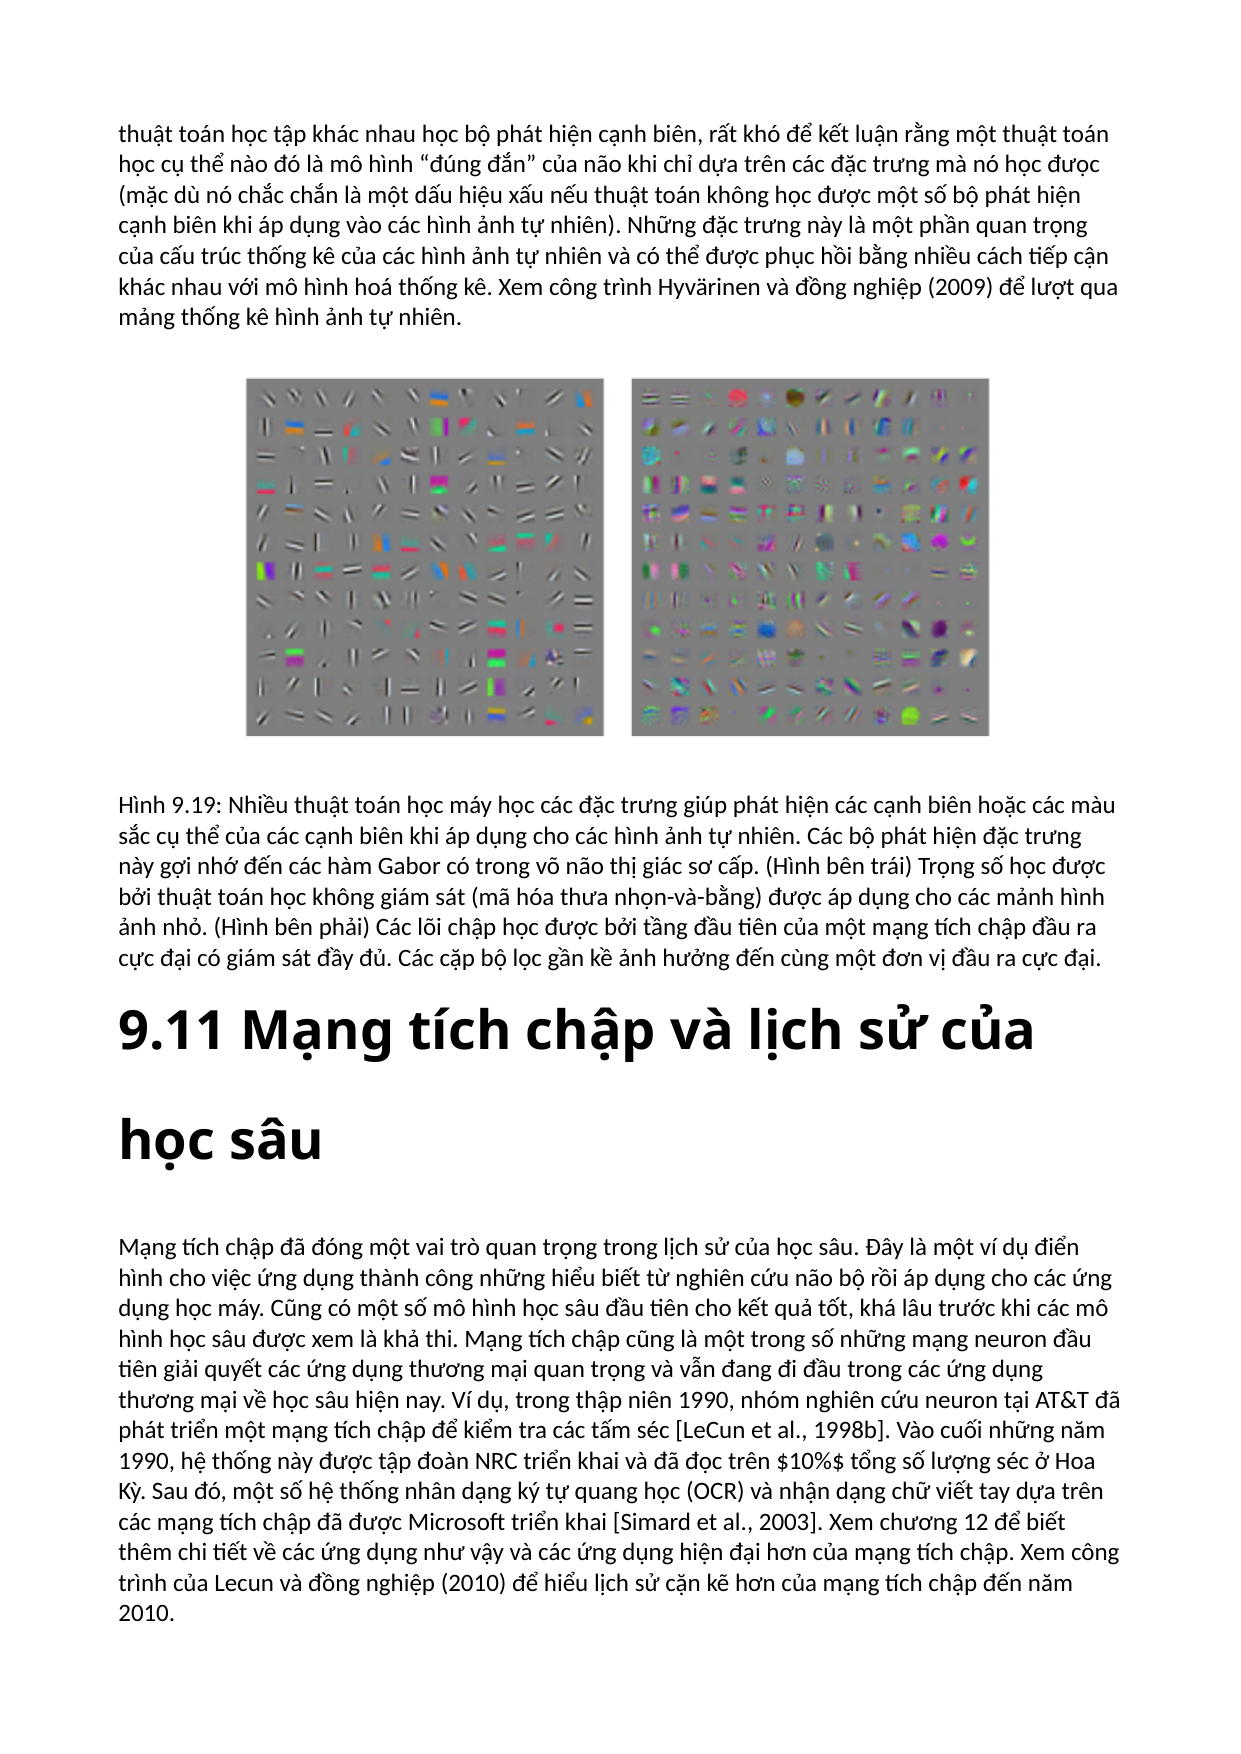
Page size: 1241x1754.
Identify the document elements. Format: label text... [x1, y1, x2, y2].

text thuật toán học tập khác nhau học bộ phát hiện cạnh biên, rất khó để kết luận rằng một thuật toán học cụ thể nào đó là mô hình “đúng đắn” của não khi chỉ dựa trên các đặc trưng mà nó học đưọc (mặc dù nó chắc chắn là một dấu hiệu xấu nếu thuật toán không học được một số bộ phát hiện cạnh biên khi áp dụng vào các hình ảnh tự nhiên). Những đặc trưng này là một phần quan trọng của cấu trúc thống kê của các hình ảnh tự nhiên và có thể được phục hồi bằng nhiều cách tiếp cận khác nhau với mô hình hoá thống kê. Xem công trình Hyvärinen và đồng nghiệp (2009) để lượt qua mảng thống kê hình ảnh tự nhiên. [118, 118, 1122, 332]
text Mạng tích chập đã đóng một vai trò quan trọng trong lịch sử của học sâu. Đây là một ví dụ điển hình cho việc ứng dụng thành công những hiểu biết từ nghiên cứu não bộ rồi áp dụng cho các ứng dụng học máy. Cũng có một số mô hình học sâu đầu tiên cho kết quả tốt, khá lâu trước khi các mô hình học sâu được xem là khả thi. Mạng tích chập cũng là một trong số những mạng neuron đầu tiên giải quyết các ứng dụng thương mại quan trọng và vẫn đang đi đầu trong các ứng dụng thương mại về học sâu hiện nay. Ví dụ, trong thập niên 1990, nhóm nghiên cứu neuron tại AT&T đã phát triển một mạng tích chập để kiểm tra các tấm séc [LeCun et al., 1998b]. Vào cuối những năm 1990, hệ thống này được tập đoàn NRC triển khai và đã đọc trên $10%$ tổng số lượng séc ở Hoa Kỳ. Sau đó, một số hệ thống nhân dạng ký tự quang học (OCR) và nhận dạng chữ viết tay dựa trên các mạng tích chập đã được Microsoft triển khai [Simard et al., 2003]. Xem chương 12 để biết thêm chi tiết về các ứng dụng như vậy và các ứng dụng hiện đại hơn của mạng tích chập. Xem công trình của Lecun và đồng nghiệp (2010) để hiểu lịch sử cặn kẽ hơn của mạng tích chập đến năm 2010. [118, 1231, 1122, 1628]
text Hình 9.19: Nhiều thuật toán học máy học các đặc trưng giúp phát hiện các cạnh biên hoặc các màu sắc cụ thể của các cạnh biên khi áp dụng cho các hình ảnh tự nhiên. Các bộ phát hiện đặc trưng này gợi nhớ đến các hàm Gabor có trong võ não thị giác sơ cấp. (Hình bên trái) Trọng số học được bởi thuật toán học không giám sát (mã hóa thưa nhọn-và-bằng) được áp dụng cho các mảnh hình ảnh nhỏ. (Hình bên phải) Các lõi chập học được bởi tầng đầu tiên của một mạng tích chập đầu ra cực đại có giám sát đầy đủ. Các cặp bộ lọc gần kề ảnh hưởng đến cùng một đơn vị đầu ra cực đại. [118, 789, 1122, 972]
picture [127, 331, 1113, 759]
subtitle 9.11 Mạng tích chập và lịch sử của học sâu [118, 991, 1122, 1176]
